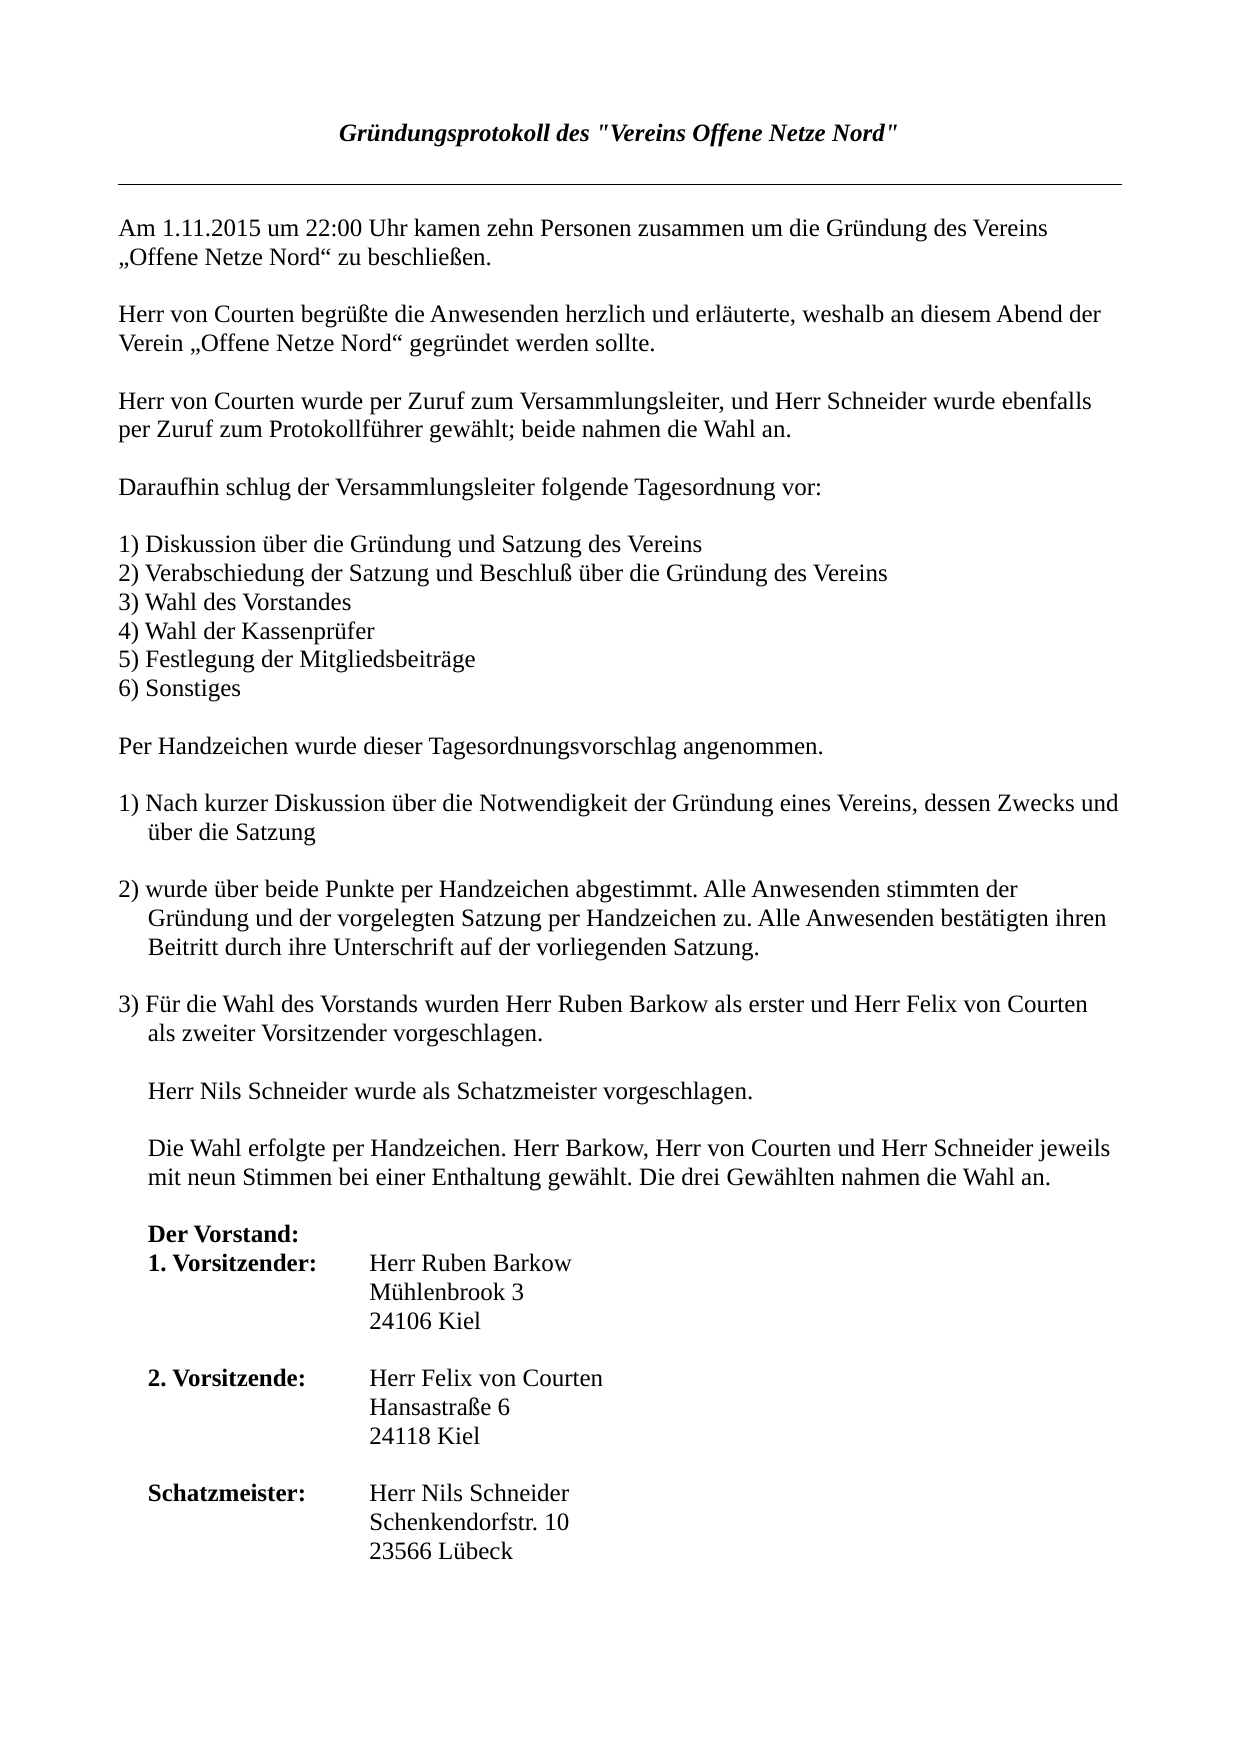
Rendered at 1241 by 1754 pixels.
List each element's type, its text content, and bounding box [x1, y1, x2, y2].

text Per Handzeichen wurde dieser Tagesordnungsvorschlag angenommen. [118, 731, 1122, 759]
text Der Vorstand: [118, 1219, 1122, 1248]
text 3) Wahl des Vorstandes [118, 587, 1122, 616]
text Daraufhin schlug der Versammlungsleiter folgende Tagesordnung vor: [118, 472, 1122, 501]
text Die Wahl erfolgte per Handzeichen. Herr Barkow, Herr von Courten und Herr Schneider jeweils mit neun Stimmen bei einer Enthaltung gewählt. Die drei Gewählten nahmen die Wahl an. [118, 1133, 1122, 1191]
text Herr Nils Schneider wurde als Schatzmeister vorgeschlagen. [118, 1076, 1122, 1104]
text 5) Festlegung der Mitgliedsbeiträge [118, 644, 1122, 673]
text 2) wurde über beide Punkte per Handzeichen abgestimmt. Alle Anwesenden stimmten der Gründung und der vorgelegten Satzung per Handzeichen zu. Alle Anwesenden bestätigten ihren Beitritt durch ihre Unterschrift auf der vorliegenden Satzung. [118, 874, 1122, 961]
text 3) Für die Wahl des Vorstands wurden Herr Ruben Barkow als erster und Herr Felix von Courten als zweiter Vorsitzender vorgeschlagen. [118, 989, 1122, 1047]
text Schenkendorfstr. 10 [118, 1507, 1122, 1536]
text 24106 Kiel [118, 1306, 1122, 1334]
text 6) Sonstiges [118, 673, 1122, 702]
text Herr von Courten wurde per Zuruf zum Versammlungsleiter, und Herr Schneider wurde ebenfalls per Zuruf zum Protokollführer gewählt; beide nahmen die Wahl an. [118, 386, 1122, 443]
text 1) Diskussion über die Gründung und Satzung des Vereins [118, 529, 1122, 558]
text Hansastraße 6 [118, 1392, 1122, 1421]
text Schatzmeister: Herr Nils Schneider [118, 1478, 1122, 1507]
text Am 1.11.2015 um 22:00 Uhr kamen zehn Personen zusammen um die Gründung des Vereins „Offene Netze Nord“ zu beschließen. [118, 213, 1122, 271]
text 1. Vorsitzender: Herr Ruben Barkow [118, 1248, 1122, 1277]
text 1) Nach kurzer Diskussion über die Notwendigkeit der Gründung eines Vereins, dessen Zwecks und über die Satzung [118, 788, 1122, 846]
text 2) Verabschiedung der Satzung und Beschluß über die Gründung des Vereins [118, 558, 1122, 587]
text 4) Wahl der Kassenprüfer [118, 616, 1122, 644]
text 24118 Kiel [118, 1421, 1122, 1449]
text Gründungsprotokoll des "Vereins Offene Netze Nord" [118, 118, 1122, 147]
text 2. Vorsitzende: Herr Felix von Courten [118, 1363, 1122, 1392]
text 23566 Lübeck [118, 1536, 1122, 1564]
text Mühlenbrook 3 [118, 1277, 1122, 1306]
text Herr von Courten begrüßte die Anwesenden herzlich und erläuterte, weshalb an diesem Abend der Verein „Offene Netze Nord“ gegründet werden sollte. [118, 299, 1122, 357]
